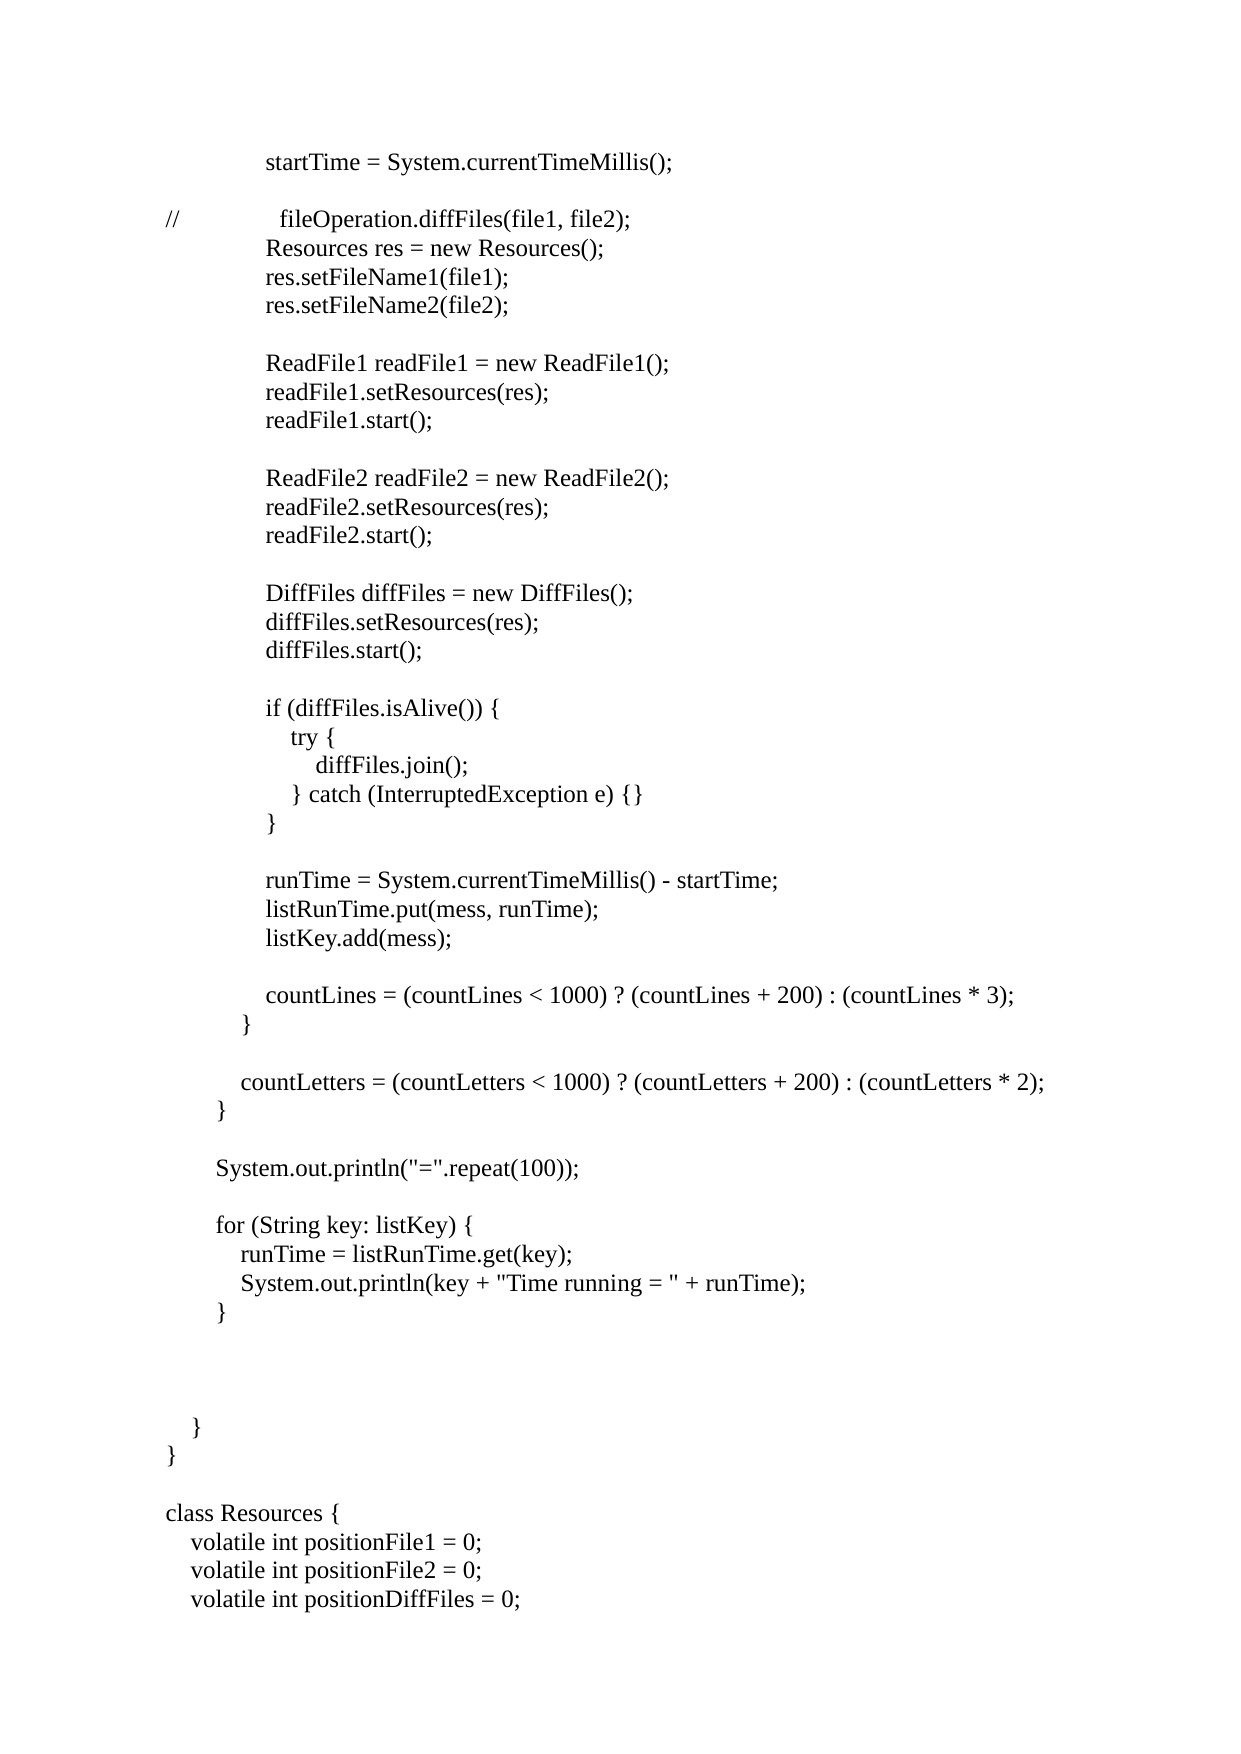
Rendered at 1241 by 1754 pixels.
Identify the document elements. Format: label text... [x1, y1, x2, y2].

text startTime = System.currentTimeMillis(); [118, 147, 1122, 176]
text System.out.println(key + "Time running = " + runTime); [118, 1268, 1122, 1297]
text diffFiles.join(); [118, 751, 1122, 779]
text readFile1.setResources(res); [118, 377, 1122, 406]
text try { [118, 722, 1122, 751]
text } [118, 1412, 1122, 1441]
text diffFiles.setResources(res); [118, 607, 1122, 636]
text DiffFiles diffFiles = new DiffFiles(); [118, 578, 1122, 607]
text res.setFileName2(file2); [118, 291, 1122, 319]
text volatile int positionDiffFiles = 0; [118, 1584, 1122, 1613]
text } [118, 1096, 1122, 1124]
text runTime = System.currentTimeMillis() - startTime; [118, 866, 1122, 894]
text Resources res = new Resources(); [118, 233, 1122, 262]
text readFile1.start(); [118, 406, 1122, 434]
text } [118, 1009, 1122, 1038]
text // fileOperation.diffFiles(file1, file2); [118, 204, 1122, 233]
text System.out.println("=".repeat(100)); [118, 1153, 1122, 1182]
text res.setFileName1(file1); [118, 262, 1122, 291]
text readFile2.setResources(res); [118, 492, 1122, 521]
text readFile2.start(); [118, 521, 1122, 549]
text if (diffFiles.isAlive()) { [118, 693, 1122, 722]
text class Resources { [118, 1498, 1122, 1527]
text ReadFile2 readFile2 = new ReadFile2(); [118, 463, 1122, 492]
text volatile int positionFile1 = 0; [118, 1527, 1122, 1556]
text listKey.add(mess); [118, 923, 1122, 952]
text } [118, 808, 1122, 837]
text for (String key: listKey) { [118, 1211, 1122, 1239]
text } catch (InterruptedException e) {} [118, 779, 1122, 808]
text countLines = (countLines < 1000) ? (countLines + 200) : (countLines * 3); [118, 981, 1122, 1009]
text countLetters = (countLetters < 1000) ? (countLetters + 200) : (countLetters * 2); [118, 1067, 1122, 1096]
text listRunTime.put(mess, runTime); [118, 894, 1122, 923]
text ReadFile1 readFile1 = new ReadFile1(); [118, 348, 1122, 377]
text diffFiles.start(); [118, 636, 1122, 664]
text volatile int positionFile2 = 0; [118, 1556, 1122, 1584]
text } [118, 1297, 1122, 1326]
text runTime = listRunTime.get(key); [118, 1239, 1122, 1268]
text } [118, 1441, 1122, 1469]
